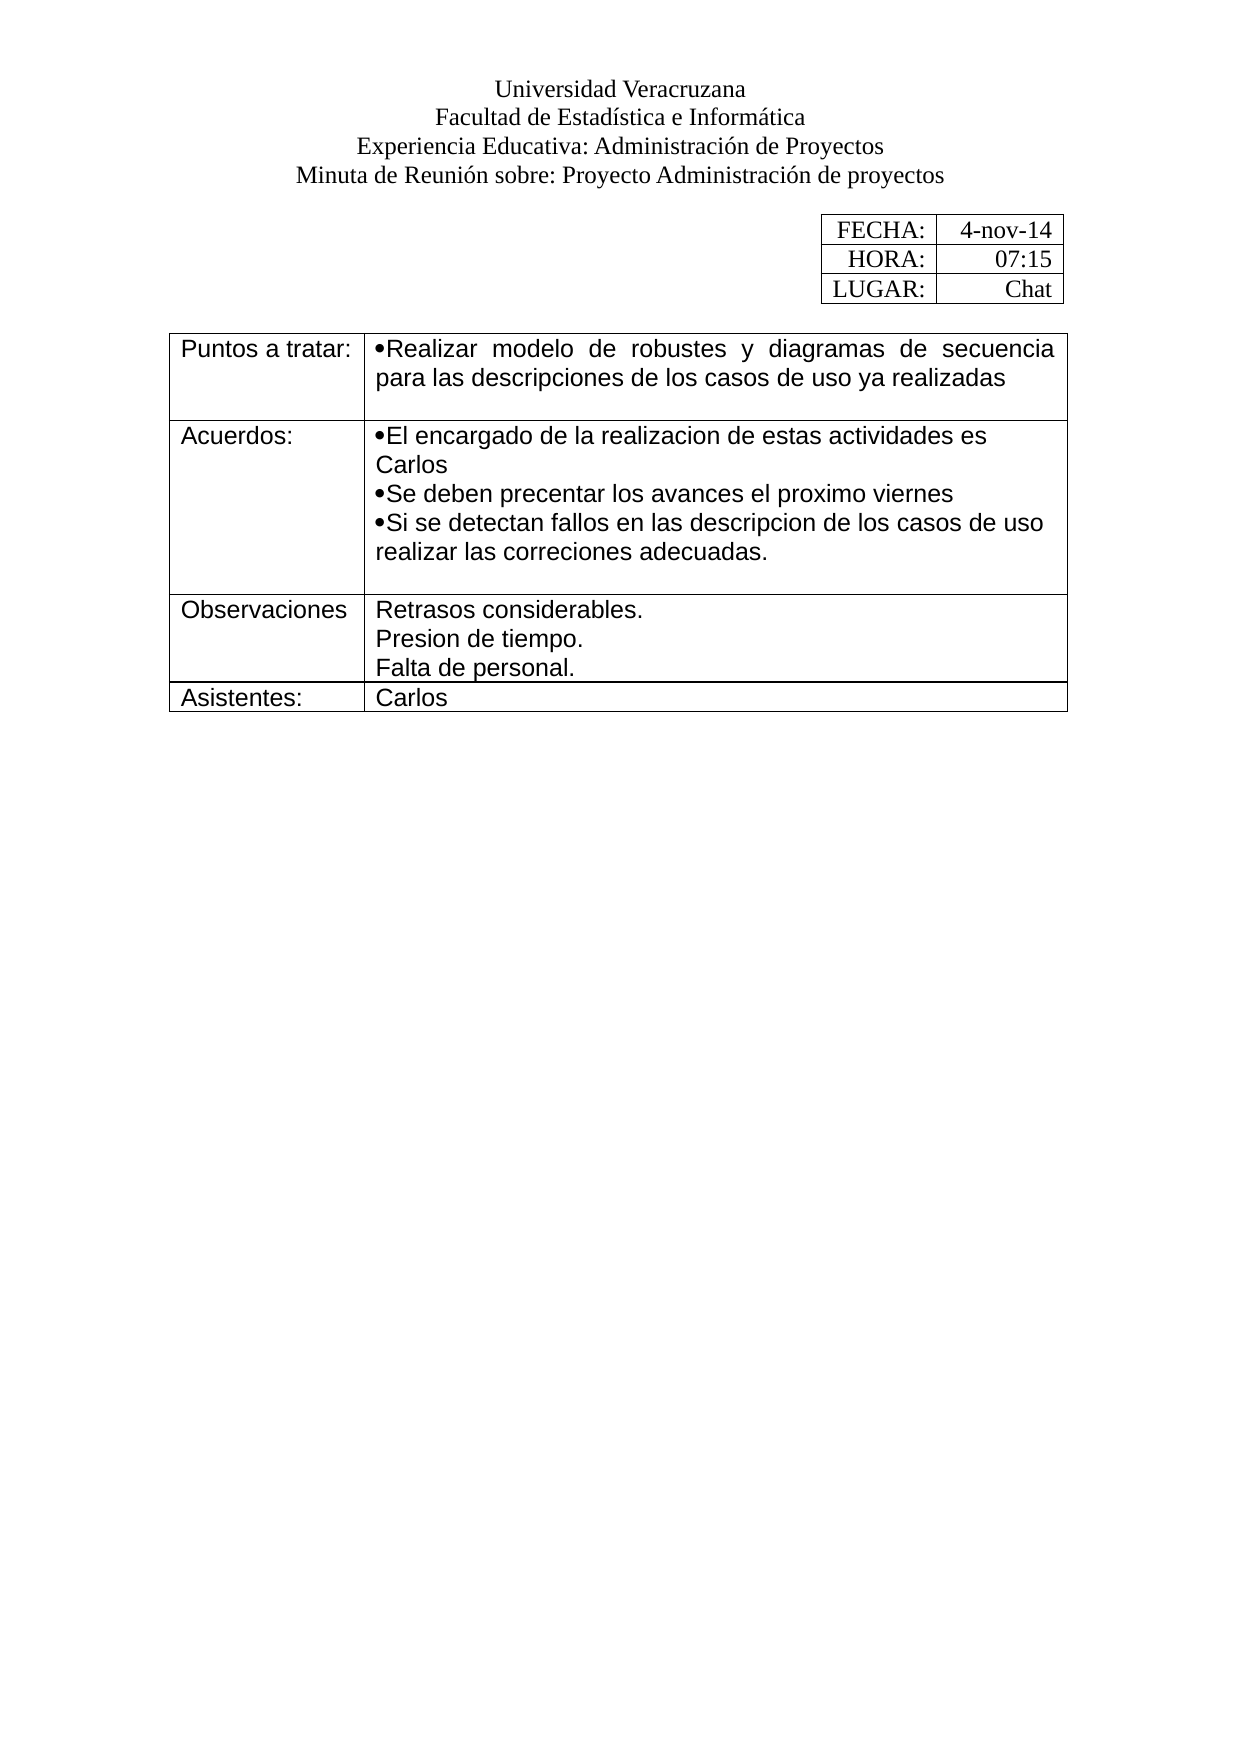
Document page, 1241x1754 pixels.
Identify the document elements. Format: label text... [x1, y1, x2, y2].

table_cell LUGAR: [822, 274, 936, 303]
table_cell Observaciones [170, 595, 364, 681]
table_header FECHA: [822, 215, 936, 243]
table_cell El encargado de la realizacion de estas actividades es Carlos Se deben precentar los avances el proximo viernes Si se detectan fallos en las descripcion de los casos de uso realizar las correciones adecuadas. [365, 421, 1067, 594]
table_cell Retrasos considerables. Presion de tiempo. Falta de personal. [365, 595, 1067, 681]
text Minuta de Reunión sobre: Proyecto Administración de proyectos [177, 160, 1063, 189]
table_header Puntos a tratar: [170, 334, 364, 420]
table_header 4-nov-14 [937, 215, 1063, 243]
table_cell 07:15 [937, 245, 1063, 273]
table_cell HORA: [822, 245, 936, 273]
table_header Realizar modelo de robustes y diagramas de secuencia para las descripciones de los casos de uso ya realizadas [365, 334, 1067, 420]
table_cell Asistentes: [170, 683, 364, 711]
table_cell Carlos [365, 683, 1067, 711]
table_cell Acuerdos: [170, 421, 364, 594]
table_cell Chat [937, 274, 1063, 303]
